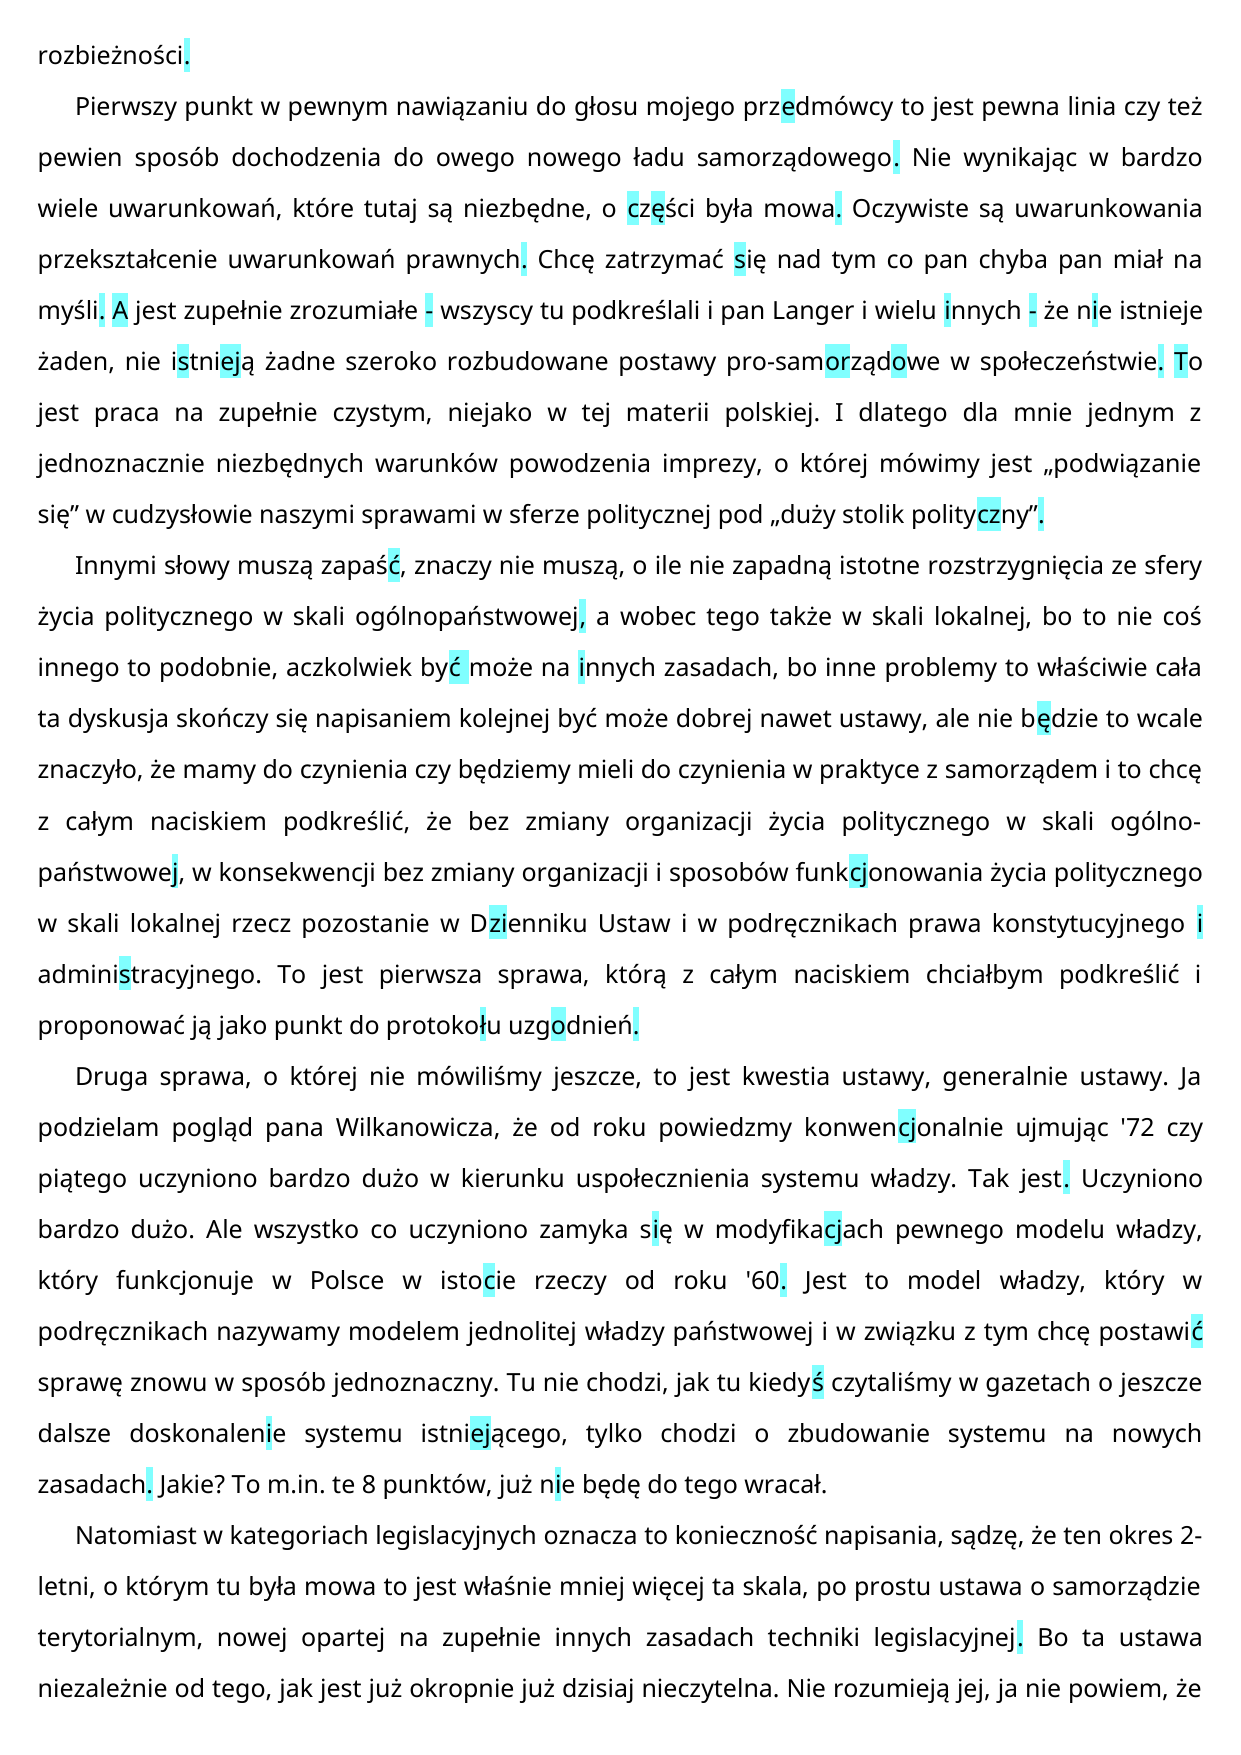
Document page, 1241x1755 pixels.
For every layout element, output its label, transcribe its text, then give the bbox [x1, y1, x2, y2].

text Pierwszy punkt w pewnym nawiązaniu do głosu mojego przedmówcy to jest pewna linia czy też pewien sposób dochodzenia do owego nowego ładu samorządowego. Nie wynikając w bardzo wiele uwarunkowań, które tutaj są niezbędne, o części była mowa. Oczywiste są uwarunkowania przekształcenie uwarunkowań prawnych. Chcę zatrzymać się nad tym co pan chyba pan miał na myśli. A jest zupełnie zrozumiałe - wszyscy tu podkreślali i pan Langer i wielu innych - że nie istnieje żaden, nie istnieją żadne szeroko rozbudowane postawy pro-samorządowe w społeczeństwie. To jest praca na zupełnie czystym, niejako w tej materii polskiej. I dlatego dla mnie jednym z jednoznacznie niezbędnych warunków powodzenia imprezy, o której mówimy jest „podwiązanie się” w cudzysłowie naszymi sprawami w sferze politycznej pod „duży stolik polityczny”. [37, 88, 1203, 531]
text rozbieżności. [37, 37, 1203, 72]
text Innymi słowy muszą zapaść, znaczy nie muszą, o ile nie zapadną istotne rozstrzygnięcia ze sfery życia politycznego w skali ogólnopaństwowej, a wobec tego także w skali lokalnej, bo to nie coś innego to podobnie, aczkolwiek być może na innych zasadach, bo inne problemy to właściwie cała ta dyskusja skończy się napisaniem kolejnej być może dobrej nawet ustawy, ale nie będzie to wcale znaczyło, że mamy do czynienia czy będziemy mieli do czynienia w praktyce z samorządem i to chcę z całym naciskiem podkreślić, że bez zmiany organizacji życia politycznego w skali ogólno-państwowej, w konsekwencji bez zmiany organizacji i sposobów funkcjonowania życia politycznego w skali lokalnej rzecz pozostanie w Dzienniku Ustaw i w podręcznikach prawa konstytucyjnego i administracyjnego. To jest pierwsza sprawa, którą z całym naciskiem chciałbym podkreślić i proponować ją jako punkt do protokołu uzgodnień. [37, 548, 1203, 1041]
text Natomiast w kategoriach legislacyjnych oznacza to konieczność napisania, sądzę, że ten okres 2-letni, o którym tu była mowa to jest właśnie mniej więcej ta skala, po prostu ustawa o samorządzie terytorialnym, nowej opartej na zupełnie innych zasadach techniki legislacyjnej. Bo ta ustawa niezależnie od tego, jak jest już okropnie już dzisiaj nieczytelna. Nie rozumieją jej, ja nie powiem, że [37, 1518, 1203, 1705]
text Druga sprawa, o której nie mówiliśmy jeszcze, to jest kwestia ustawy, generalnie ustawy. Ja podzielam pogląd pana Wilkanowicza, że od roku powiedzmy konwencjonalnie ujmując '72 czy piątego uczyniono bardzo dużo w kierunku uspołecznienia systemu władzy. Tak jest. Uczyniono bardzo dużo. Ale wszystko co uczyniono zamyka się w modyfikacjach pewnego modelu władzy, który funkcjonuje w Polsce w istocie rzeczy od roku '60. Jest to model władzy, który w podręcznikach nazywamy modelem jednolitej władzy państwowej i w związku z tym chcę postawić sprawę znowu w sposób jednoznaczny. Tu nie chodzi, jak tu kiedyś czytaliśmy w gazetach o jeszcze dalsze doskonalenie systemu istniejącego, tylko chodzi o zbudowanie systemu na nowych zasadach. Jakie? To m.in. te 8 punktów, już nie będę do tego wracał. [37, 1058, 1203, 1501]
